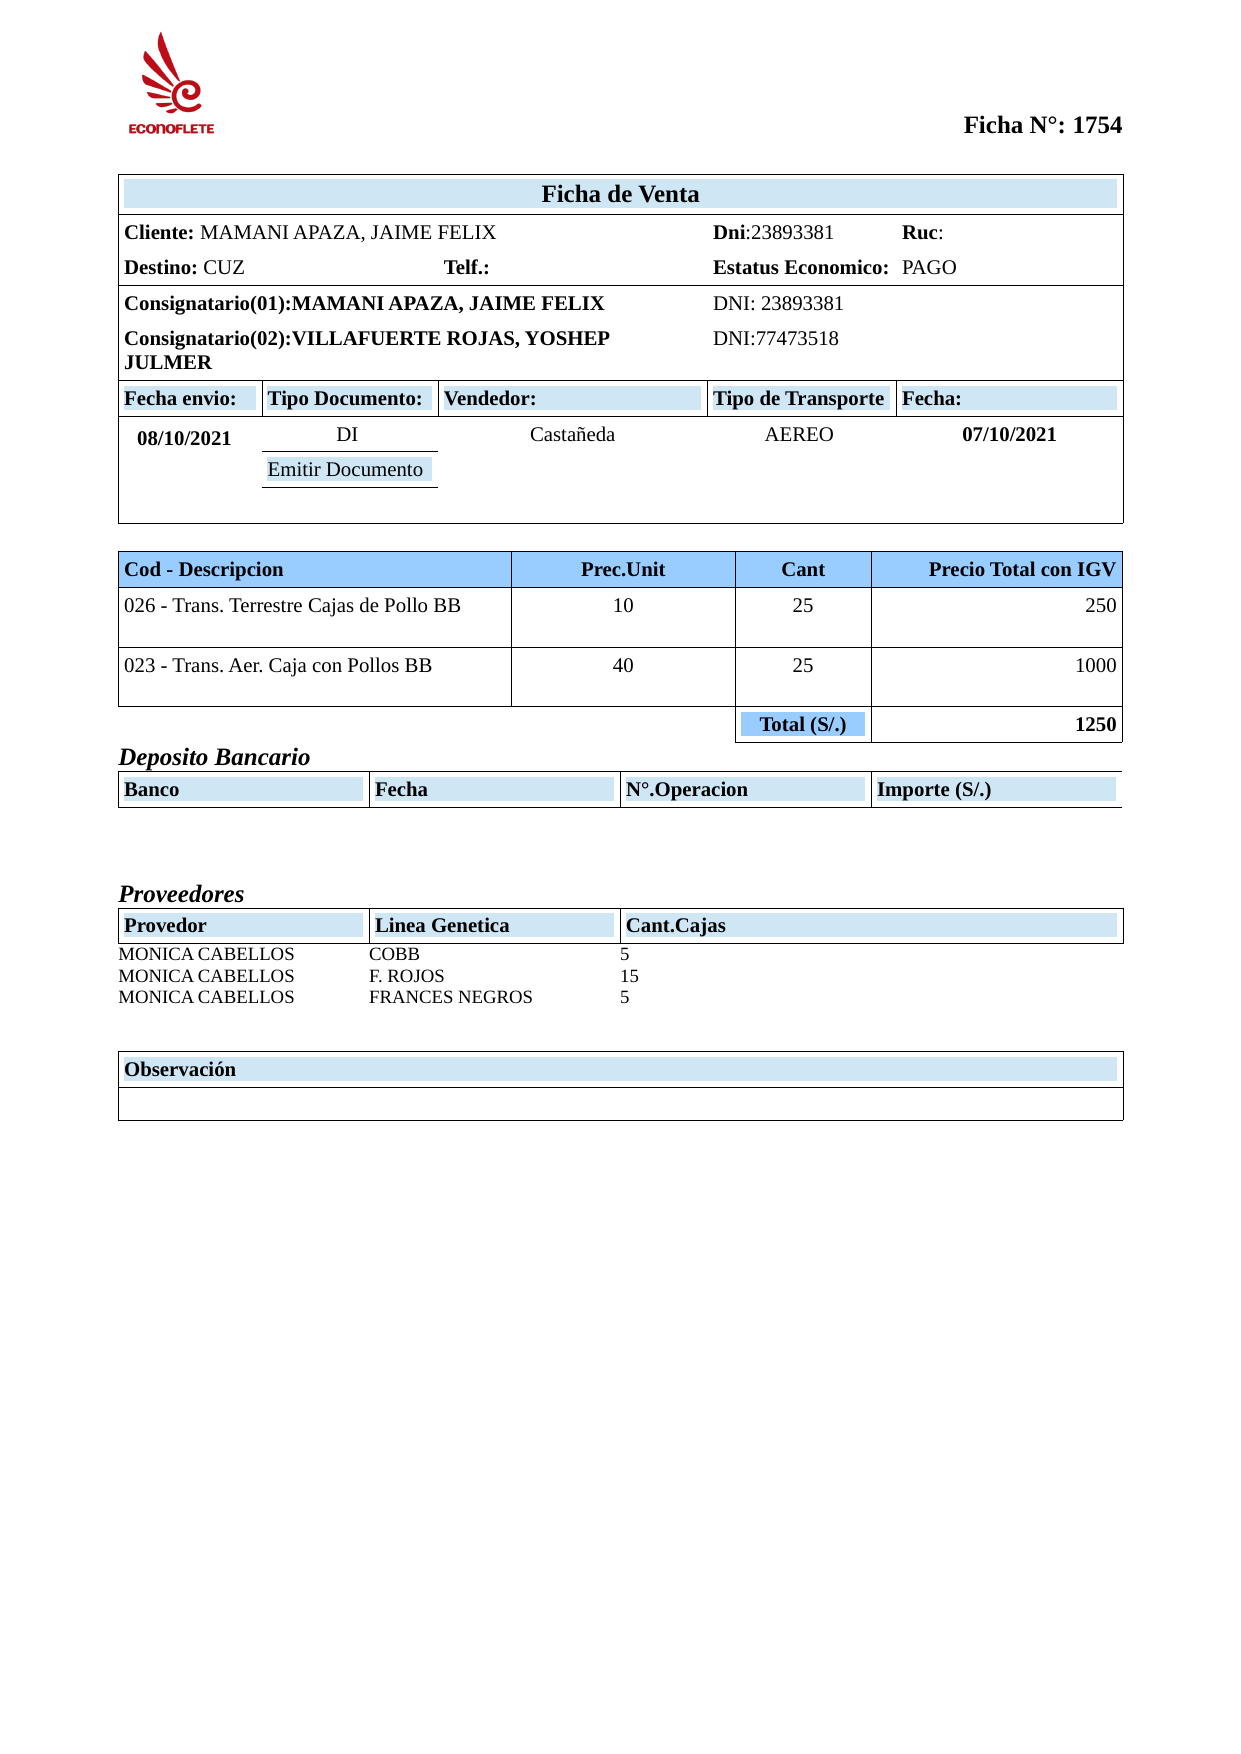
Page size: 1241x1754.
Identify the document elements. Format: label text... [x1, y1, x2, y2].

table_cell 1250 [872, 707, 1122, 742]
table_cell Tipo de Transporte [708, 381, 896, 416]
table_cell 40 [512, 648, 735, 706]
table_cell [871, 808, 1122, 831]
table_header Observación [119, 1052, 1123, 1087]
table_cell Consignatario(02):VILLAFUERTE ROJAS, YOSHEP JULMER [119, 321, 707, 380]
table_header Banco [119, 772, 369, 807]
table_cell [620, 1008, 1123, 1029]
table_cell [369, 831, 620, 855]
table_cell [118, 707, 511, 742]
table_cell MONICA CABELLOS [118, 944, 369, 965]
table_cell [620, 1030, 1123, 1051]
table_cell [620, 831, 871, 855]
table_cell DNI:77473518 [707, 321, 1123, 380]
text Proveedores [118, 879, 1122, 908]
table_cell 10 [512, 588, 735, 647]
table_cell AEREO [707, 417, 896, 523]
table_cell 08/10/2021 [119, 417, 262, 523]
table_cell Fecha: [897, 381, 1123, 416]
table_cell Castañeda [438, 417, 707, 523]
table_cell [369, 808, 620, 831]
table_cell 023 - Trans. Aer. Caja con Pollos BB [119, 648, 511, 706]
table_cell PAGO [896, 249, 1123, 285]
table_cell DNI: 23893381 [707, 286, 1123, 321]
table_cell [262, 488, 438, 523]
table_cell 5 [620, 986, 1123, 1008]
table_cell Destino: CUZ [119, 249, 438, 285]
table_cell Estatus Economico: [707, 249, 896, 285]
table_cell MONICA CABELLOS [118, 965, 369, 986]
table_cell [369, 1008, 620, 1029]
table_header N°.Operacion [621, 772, 871, 807]
table_cell DI [262, 417, 438, 451]
picture [118, 31, 225, 134]
table_header Linea Genetica [370, 909, 620, 943]
table_cell [118, 1008, 369, 1029]
table_cell Ruc: [896, 215, 1123, 249]
table_header Provedor [119, 909, 369, 943]
table_header Cant [736, 552, 871, 587]
table_header Precio Total con IGV [872, 552, 1122, 587]
table_cell [119, 1088, 1123, 1120]
table_cell [118, 831, 369, 855]
table_header Cod - Descripcion [119, 552, 511, 587]
table_cell [369, 1030, 620, 1051]
table_cell 25 [736, 648, 871, 706]
table_cell 250 [872, 588, 1122, 647]
table_cell [871, 831, 1122, 855]
table_cell Cliente: MAMANI APAZA, JAIME FELIX [119, 215, 707, 249]
table_cell 25 [736, 588, 871, 647]
table_cell [118, 855, 369, 879]
table_cell FRANCES NEGROS [369, 986, 620, 1008]
table_header Ficha de Venta [119, 175, 1123, 214]
table_cell [620, 808, 871, 831]
table_cell [871, 855, 1122, 879]
table_cell 5 [620, 944, 1123, 965]
table_cell Tipo Documento: [263, 381, 438, 416]
table_cell MONICA CABELLOS [118, 986, 369, 1008]
table_cell Total (S/.) [736, 707, 871, 742]
table_cell 1000 [872, 648, 1122, 706]
table_cell [620, 855, 871, 879]
table_cell [369, 855, 620, 879]
table_cell Telf.: [438, 249, 707, 285]
table_cell [118, 808, 369, 831]
table_cell Dni:23893381 [707, 215, 896, 249]
table_header Prec.Unit [512, 552, 735, 587]
table_cell COBB [369, 944, 620, 965]
table_cell F. ROJOS [369, 965, 620, 986]
table_header Cant.Cajas [621, 909, 1123, 943]
table_cell [511, 707, 735, 742]
table_cell 07/10/2021 [896, 417, 1123, 523]
text Deposito Bancario [118, 742, 1122, 771]
table_cell 026 - Trans. Terrestre Cajas de Pollo BB [119, 588, 511, 647]
table_cell Vendedor: [439, 381, 707, 416]
table_cell Emitir Documento [262, 452, 438, 487]
table_header Importe (S/.) [872, 772, 1122, 807]
table_cell Fecha envio: [119, 381, 262, 416]
table_cell 15 [620, 965, 1123, 986]
table_cell Consignatario(01):MAMANI APAZA, JAIME FELIX [119, 286, 707, 321]
table_cell [118, 1030, 369, 1051]
table_header Fecha [370, 772, 620, 807]
